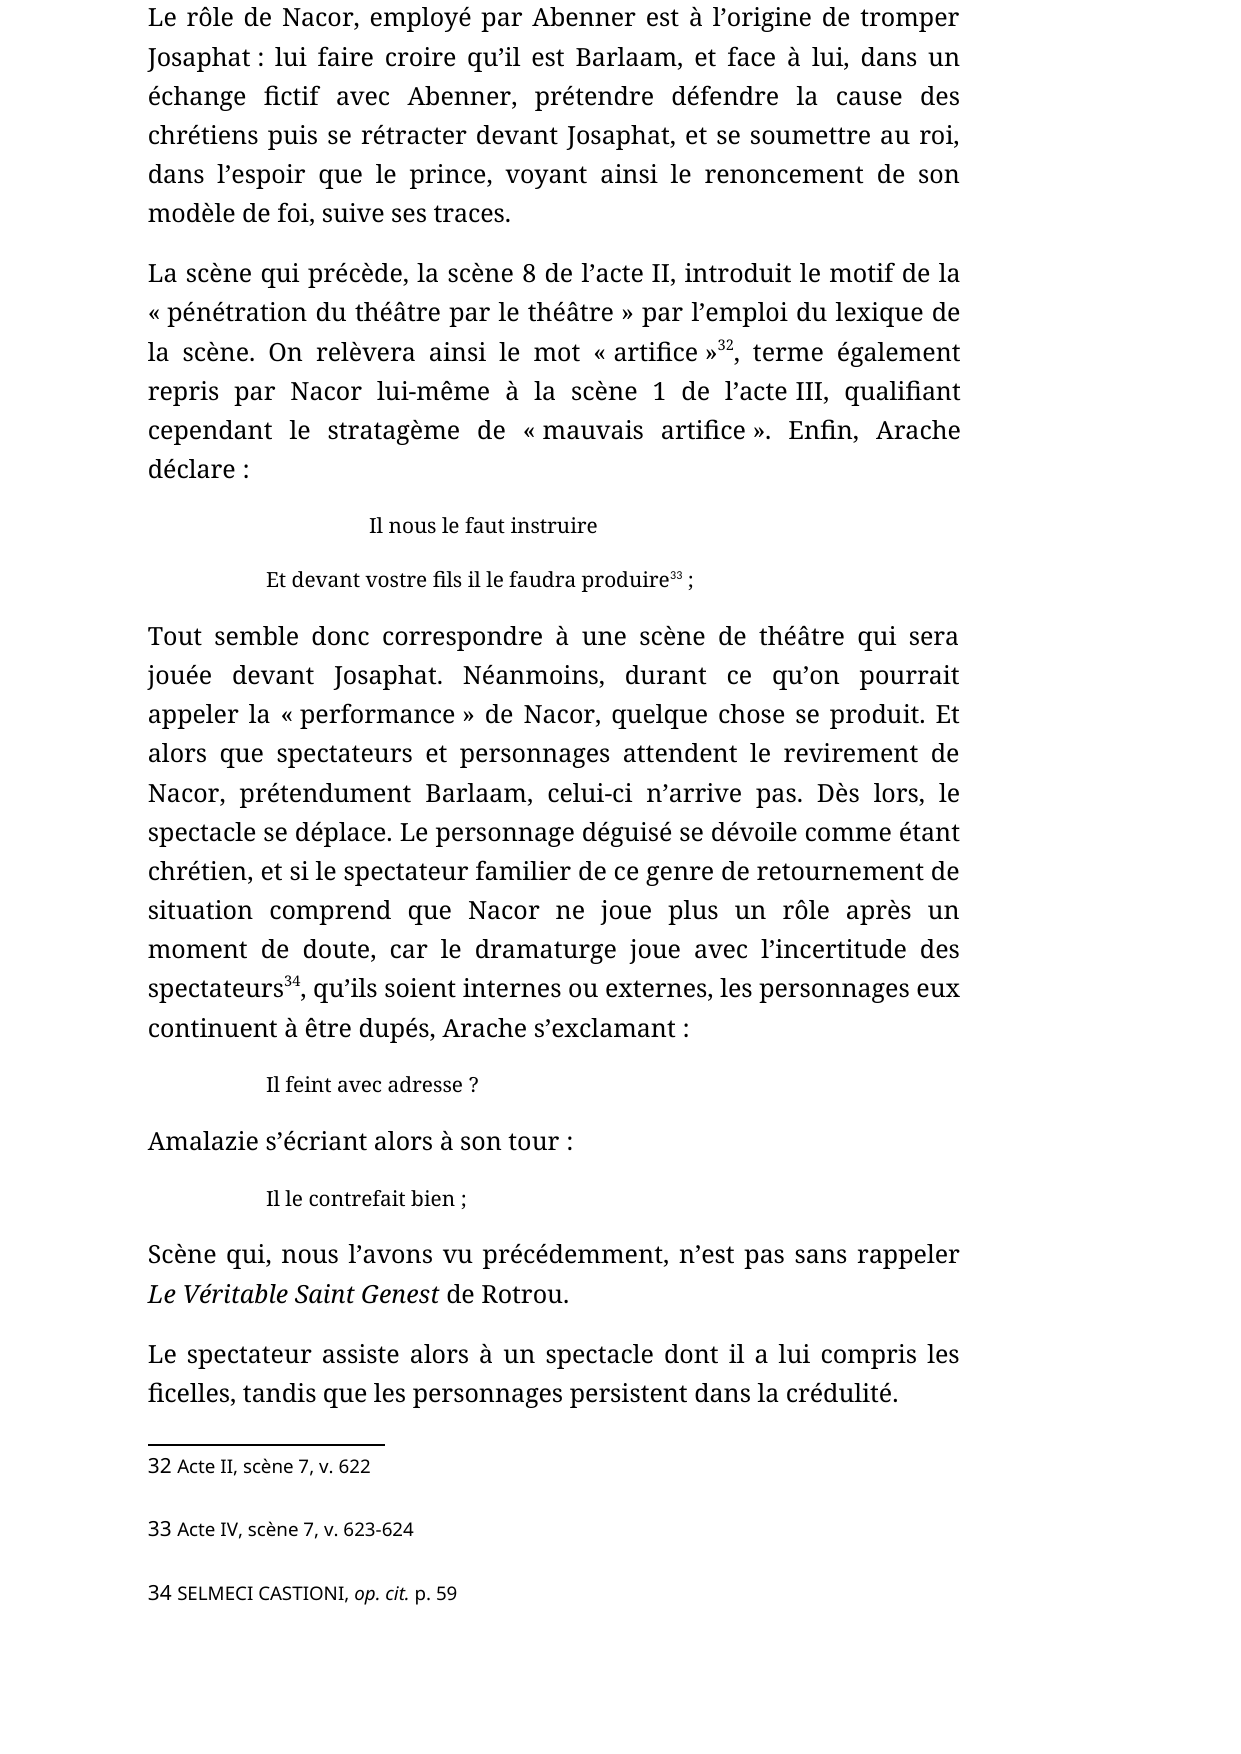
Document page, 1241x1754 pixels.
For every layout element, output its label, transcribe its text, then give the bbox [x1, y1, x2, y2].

text Le rôle de Nacor, employé par Abenner est à l’origine de tromper Josaphat : lui faire croire qu’il est Barlaam, et face à lui, dans un échange fictif avec Abenner, prétendre défendre la cause des chrétiens puis se rétracter devant Josaphat, et se soumettre au roi, dans l’espoir que le prince, voyant ainsi le renoncement de son modèle de foi, suive ses traces. [148, 0, 961, 230]
text Acte II, scène 7, v. 622 [148, 1451, 961, 1479]
text Et devant vostre fils il le faudra produire ; [266, 565, 961, 593]
text Scène qui, nous l’avons vu précédemment, n’est pas sans rappeler Le Véritable Saint Genest de Rotrou. [148, 1237, 961, 1310]
text Le spectateur assiste alors à un spectacle dont il a lui compris les ficelles, tandis que les personnages persistent dans la crédulité. [148, 1336, 961, 1409]
text Il nous le faut instruire [266, 512, 961, 540]
text Acte IV, scène 7, v. 623-624 [148, 1514, 961, 1543]
text Il feint avec adresse ? [266, 1070, 961, 1099]
text Amalazie s’écriant alors à son tour : [148, 1124, 961, 1158]
text Tout semble donc correspondre à une scène de théâtre qui sera jouée devant Josaphat. Néanmoins, durant ce qu’on pourrait appeler la « performance » de Nacor, quelque chose se produit. Et alors que spectateurs et personnages attendent le revirement de Nacor, prétendument Barlaam, celui-ci n’arrive pas. Dès lors, le spectacle se déplace. Le personnage déguisé se dévoile comme étant chrétien, et si le spectateur familier de ce genre de retournement de situation comprend que Nacor ne joue plus un rôle après un moment de doute, car le dramaturge joue avec l’incertitude des spectateurs, qu’ils soient internes ou externes, les personnages eux continuent à être dupés, Arache s’exclamant : [148, 618, 961, 1044]
text SELMECI CASTIONI, op. cit. p. 59 [148, 1578, 961, 1606]
text La scène qui précède, la scène 8 de l’acte II, introduit le motif de la « pénétration du théâtre par le théâtre » par l’emploi du lexique de la scène. On relèvera ainsi le mot « artifice », terme également repris par Nacor lui-même à la scène 1 de l’acte III, qualifiant cependant le stratagème de « mauvais artifice ». Enfin, Arache déclare : [148, 256, 961, 486]
text Il le contrefait bien ; [266, 1184, 961, 1212]
